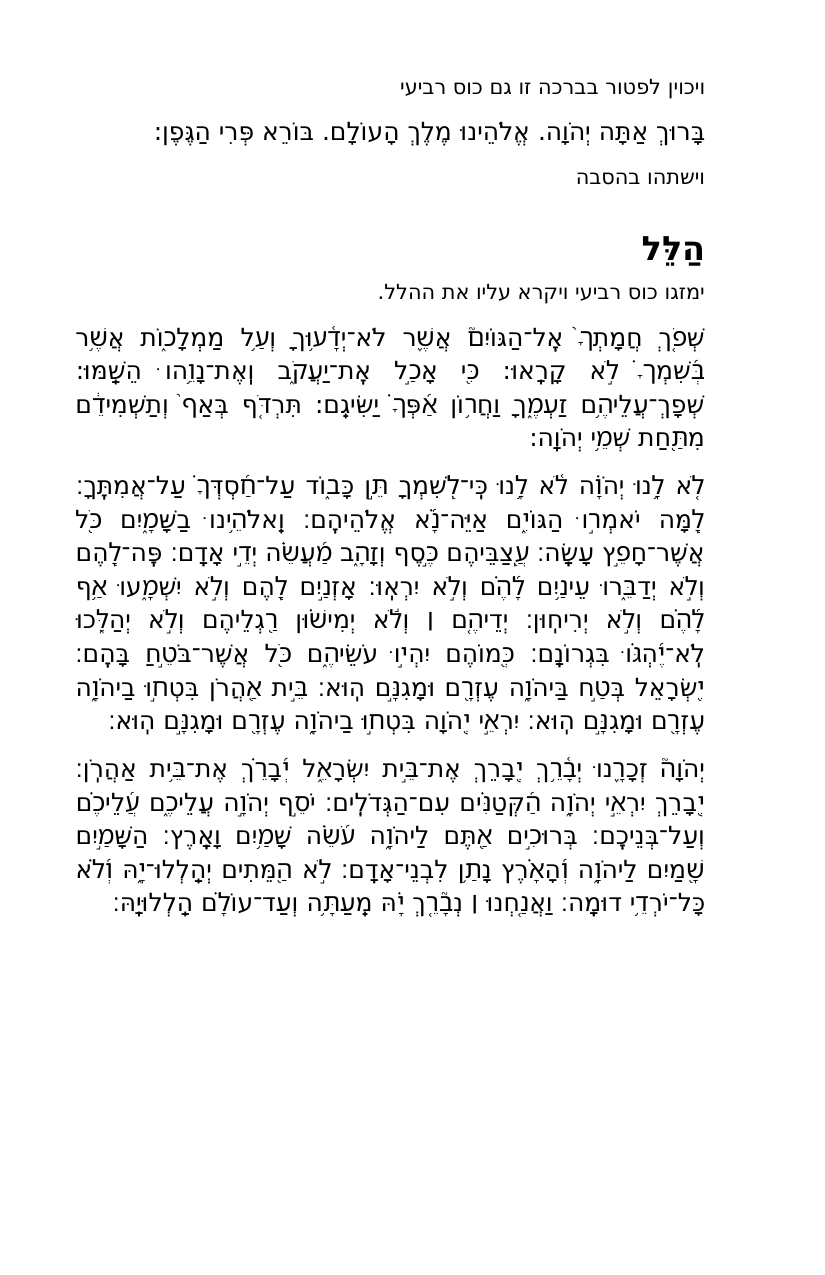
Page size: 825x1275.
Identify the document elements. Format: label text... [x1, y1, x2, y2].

subtitle הַלֵּל [75, 229, 705, 268]
text יְהֹוָה֮ זְכָרָ֪נוּ יְבָ֫רֵ֥ךְ יְ֭בָרֵךְ אֶת־בֵּ֣ית יִשְׂרָאֵ֑ל יְ֝בָרֵ֗ךְ אֶת־בֵּ֥ית אַהֲרֹֽן׃ ‏יְ֭בָרֵךְ יִרְאֵ֣י יְהֹוָ֑ה הַ֝קְּטַנִּ֗ים עִם־הַגְּדֹלִֽים׃ יֹסֵ֣ף יְהֹוָ֣ה עֲלֵיכֶ֑ם עֲ֝לֵיכֶ֗ם ‏וְעַל־בְּנֵיכֶֽם׃ בְּרוּכִ֣ים אַ֭תֶּם לַיהֹוָ֑ה עֹ֝שֵׂ֗ה שָׁמַ֥יִם וָאָֽרֶץ׃ הַשָּׁמַ֣יִם ‏שָׁ֭מַיִם לַיהֹוָ֑ה וְ֝הָאָ֗רֶץ נָתַ֥ן לִבְנֵי־אָדָֽם׃ לֹ֣א הַ֭מֵּתִים יְהַֽלְלוּ־יָ֑הּ וְ֝לֹ֗א ‏כָּל־יֹרְדֵ֥י דוּמָֽה׃ וַאֲנַ֤חְנוּ ׀ נְבָ֘רֵ֤ךְ יָ֗הּ מֵֽעַתָּ֥ה וְעַד־עוֹלָ֗ם הַֽלְלוּיָֽהּ׃ [75, 754, 705, 918]
text בָּרוּךְ אַתָּה יְהֹוָה. אֱלֹהֵינוּ מֶלֶךְ הָעוֹלָם. בּוֹרֵא פְּרִי הַגֶּפֶן: [75, 117, 705, 147]
text וישתהו בהסבה [75, 166, 705, 190]
text שְׁפֹ֤ךְ חֲמָתְךָ֨ אֶֽל־הַגּוֹיִם֮ אֲשֶׁ֪ר לֹא־יְדָ֫ע֥וּךָ וְעַ֥ל מַמְלָכ֑וֹת אֲשֶׁ֥ר בְּ֝שִׁמְךָ֗ לֹ֣א קָרָֽאוּ: כִּ֭י אָכַ֣ל אֶֽת־יַעֲקֹ֑ב וְֽאֶת־נָוֵ֥הוּ הֵשַֽׁמּוּ: שְׁפָךְ־עֲלֵיהֶ֥ם זַעְמֶ֑ךָ וַחֲר֥וֹן אַ֝פְּךָ֗ יַשִּׂיגֵֽם: תִּרְדֹּ֤ף בְּאַף֙ וְתַשְׁמִידֵ֔ם מִתַּ֖חַת שְׁמֵ֥י יְהֹוָֽה: [75, 323, 705, 452]
text ויכוין לפטור בברכה זו גם כוס רביעי [75, 75, 705, 99]
text ימזגו כוס רביעי ויקרא עליו את ההלל.‏ [75, 280, 705, 304]
text לֹ֤א לָ֥נוּ יְהֹוָ֗ה לֹ֫א לָ֥נוּ כִּֽי־לְ֭שִׁמְךָ תֵּ֣ן כָּב֑וֹד עַל־חַ֝סְדְּךָ֗ עַל־אֲמִתֶּֽךָ׃ ‏לָ֭מָּה יֹאמְר֣וּ הַגּוֹיִ֑ם אַיֵּה־נָ֝֗א אֱלֹהֵיהֶֽם׃ וֵֽאלֹהֵ֥ינוּ בַשָּׁמָ֑יִם כֹּ֭ל ‏אֲשֶׁר־חָפֵ֣ץ עָשָֽׂה׃ עֲֽ֭צַבֵּיהֶם כֶּ֣סֶף וְזָהָ֑ב מַ֝עֲשֵׂ֗ה יְדֵ֣י אָדָֽם׃ פֶּֽה־לָ֭הֶם ‏וְלֹ֣א יְדַבֵּ֑רוּ עֵינַ֥יִם לָ֝הֶ֗ם וְלֹ֣א יִרְאֽוּ׃ אָזְנַ֣יִם לָ֭הֶם וְלֹ֣א יִשְׁמָ֑עוּ אַ֥ף ‏לָ֝הֶ֗ם וְלֹ֣א יְרִיחֽוּן׃ יְדֵיהֶ֤ם ׀ וְלֹ֬א יְמִישׁ֗וּן רַ֭גְלֵיהֶם וְלֹ֣א יְהַלֵּ֑כוּ לֹֽא־יֶ֝הְגּ֗וּ בִּגְרוֹנָֽם׃ כְּ֭מוֹהֶם יִהְי֣וּ עֹשֵׂיהֶ֑ם כֹּ֭ל אֲשֶׁר־בֹּטֵ֣חַ בָּהֶֽם׃ יִ֭שְׂרָאֵל ‏בְּטַ֣ח בַּיהֹוָ֑ה עֶזְרָ֖ם וּמָגִנָּ֣ם הֽוּא׃ בֵּ֣ית אַ֭הֲרֹן בִּטְח֣וּ בַיהֹוָ֑ה עֶזְרָ֖ם ‏וּמָגִנָּ֣ם הֽוּא׃ יִרְאֵ֣י יְ֭הֹוָה בִּטְח֣וּ בַיהֹוָ֑ה עֶזְרָ֖ם וּמָגִנָּ֣ם הֽוּא׃ [75, 471, 705, 735]
